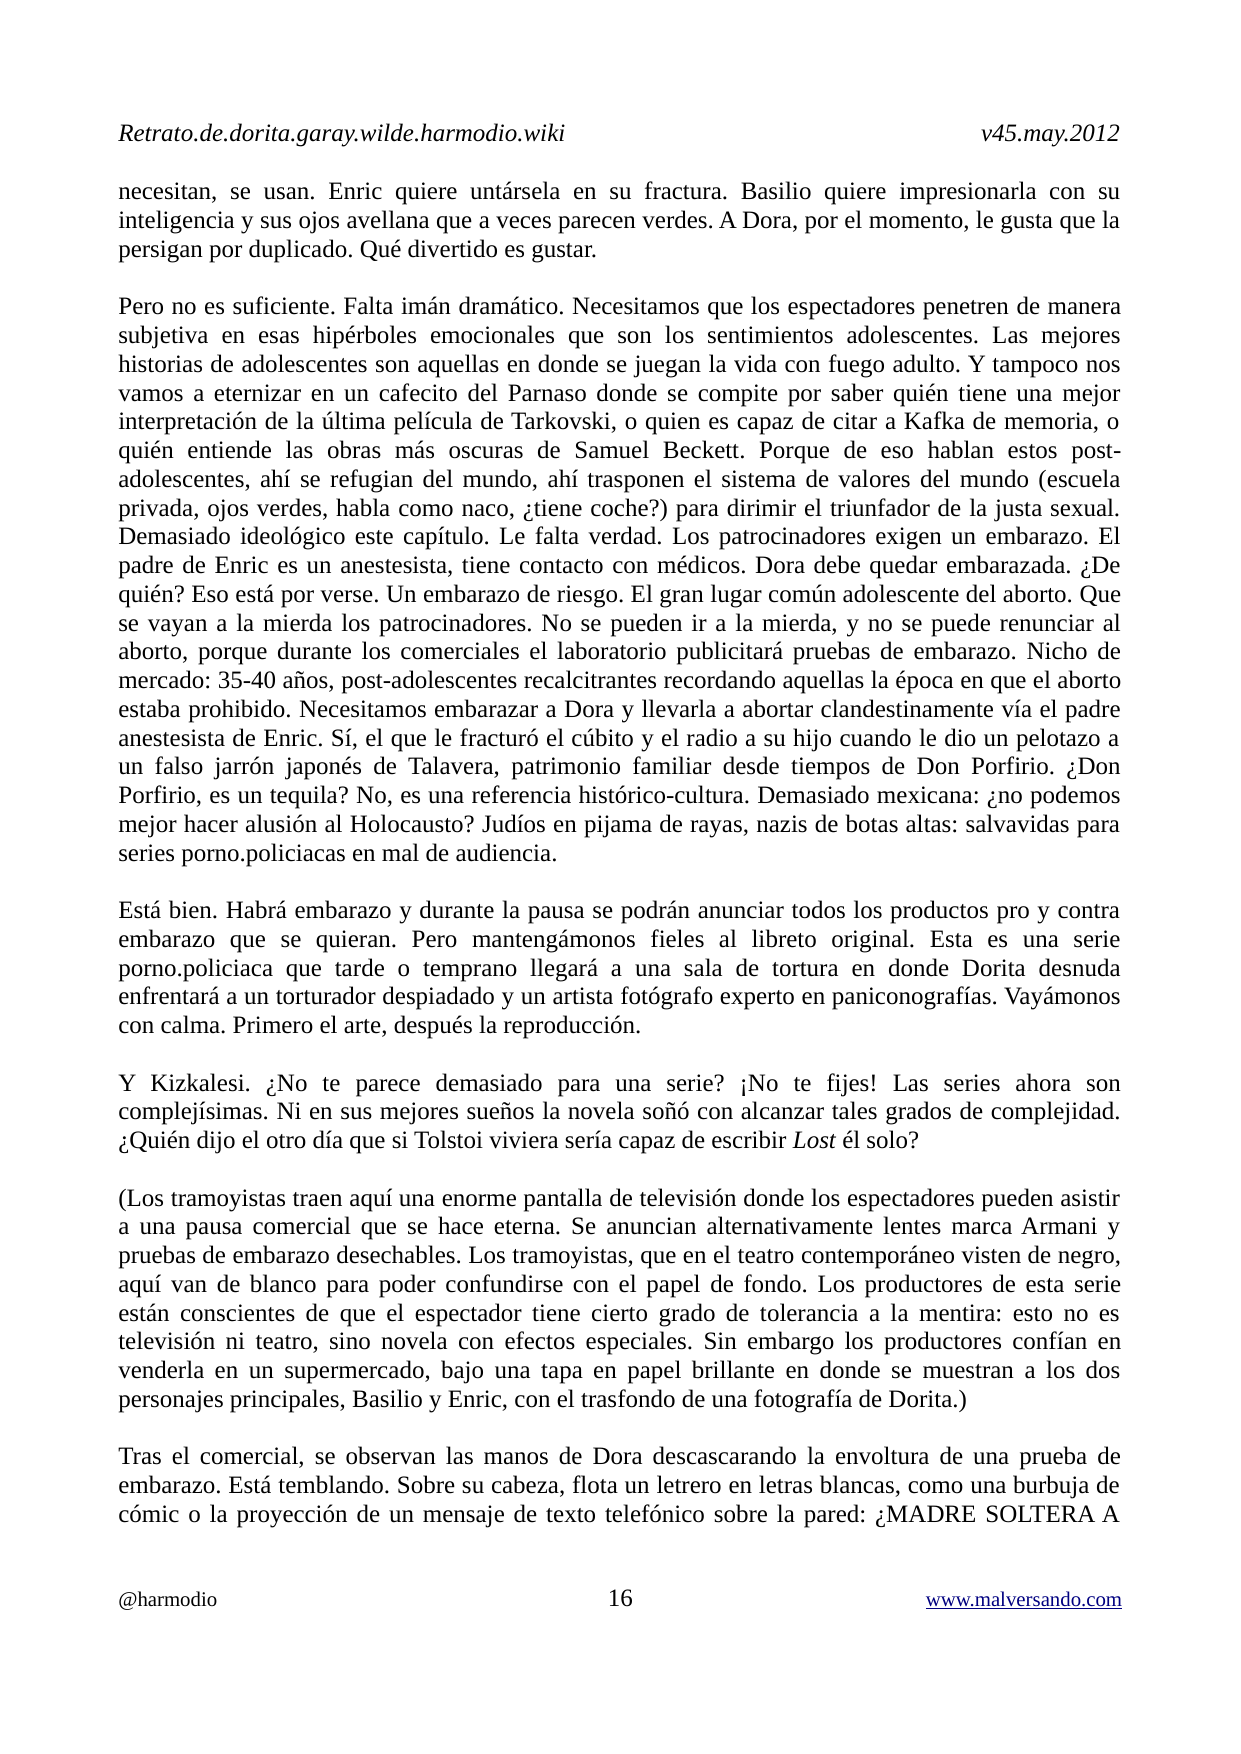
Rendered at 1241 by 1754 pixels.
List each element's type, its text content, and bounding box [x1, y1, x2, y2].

text Pero no es suficiente. Falta imán dramático. Necesitamos que los espectadores penetren de manera subjetiva en esas hipérboles emocionales que son los sentimientos adolescentes. Las mejores historias de adolescentes son aquellas en donde se juegan la vida con fuego adulto. Y tampoco nos vamos a eternizar en un cafecito del Parnaso donde se compite por saber quién tiene una mejor interpretación de la última película de Tarkovski, o quien es capaz de citar a Kafka de memoria, o quién entiende las obras más oscuras de Samuel Beckett. Porque de eso hablan estos post-adolescentes, ahí se refugian del mundo, ahí trasponen el sistema de valores del mundo (escuela privada, ojos verdes, habla como naco, ¿tiene coche?) para dirimir el triunfador de la justa sexual. Demasiado ideológico este capítulo. Le falta verdad. Los patrocinadores exigen un embarazo. El padre de Enric es un anestesista, tiene contacto con médicos. Dora debe quedar embarazada. ¿De quién? Eso está por verse. Un embarazo de riesgo. El gran lugar común adolescente del aborto. Que se vayan a la mierda los patrocinadores. No se pueden ir a la mierda, y no se puede renunciar al aborto, porque durante los comerciales el laboratorio publicitará pruebas de embarazo. Nicho de mercado: 35-40 años, post-adolescentes recalcitrantes recordando aquellas la época en que el aborto estaba prohibido. Necesitamos embarazar a Dora y llevarla a abortar clandestinamente vía el padre anestesista de Enric. Sí, el que le fracturó el cúbito y el radio a su hijo cuando le dio un pelotazo a un falso jarrón japonés de Talavera, patrimonio familiar desde tiempos de Don Porfirio. ¿Don Porfirio, es un tequila? No, es una referencia histórico-cultura. Demasiado mexicana: ¿no podemos mejor hacer alusión al Holocausto? Judíos en pijama de rayas, nazis de botas altas: salvavidas para series porno.policiacas en mal de audiencia. [118, 291, 1122, 866]
text Y Kizkalesi. ¿No te parece demasiado para una serie? ¡No te fijes! Las series ahora son complejísimas. Ni en sus mejores sueños la novela soñó con alcanzar tales grados de complejidad. ¿Quién dijo el otro día que si Tolstoi viviera sería capaz de escribir Lost él solo? [118, 1068, 1122, 1154]
text Está bien. Habrá embarazo y durante la pausa se podrán anunciar todos los productos pro y contra embarazo que se quieran. Pero mantengámonos fieles al libreto original. Esta es una serie porno.policiaca que tarde o temprano llegará a una sala de tortura en donde Dorita desnuda enfrentará a un torturador despiadado y un artista fotógrafo experto en paniconografías. Vayámonos con calma. Primero el arte, después la reproducción. [118, 895, 1122, 1039]
text Tras el comercial, se observan las manos de Dora descascarando la envoltura de una prueba de embarazo. Está temblando. Sobre su cabeza, flota un letrero en letras blancas, como una burbuja de cómic o la proyección de un mensaje de texto telefónico sobre la pared: ¿MADRE SOLTERA A [118, 1441, 1122, 1528]
text (Los tramoyistas traen aquí una enorme pantalla de televisión donde los espectadores pueden asistir a una pausa comercial que se hace eterna. Se anuncian alternativamente lentes marca Armani y pruebas de embarazo desechables. Los tramoyistas, que en el teatro contemporáneo visten de negro, aquí van de blanco para poder confundirse con el papel de fondo. Los productores de esta serie están conscientes de que el espectador tiene cierto grado de tolerancia a la mentira: esto no es televisión ni teatro, sino novela con efectos especiales. Sin embargo los productores confían en venderla en un supermercado, bajo una tapa en papel brillante en donde se muestran a los dos personajes principales, Basilio y Enric, con el trasfondo de una fotografía de Dorita.) [118, 1183, 1122, 1413]
text necesitan, se usan. Enric quiere untársela en su fractura. Basilio quiere impresionarla con su inteligencia y sus ojos avellana que a veces parecen verdes. A Dora, por el momento, le gusta que la persigan por duplicado. Qué divertido es gustar. [118, 176, 1122, 263]
